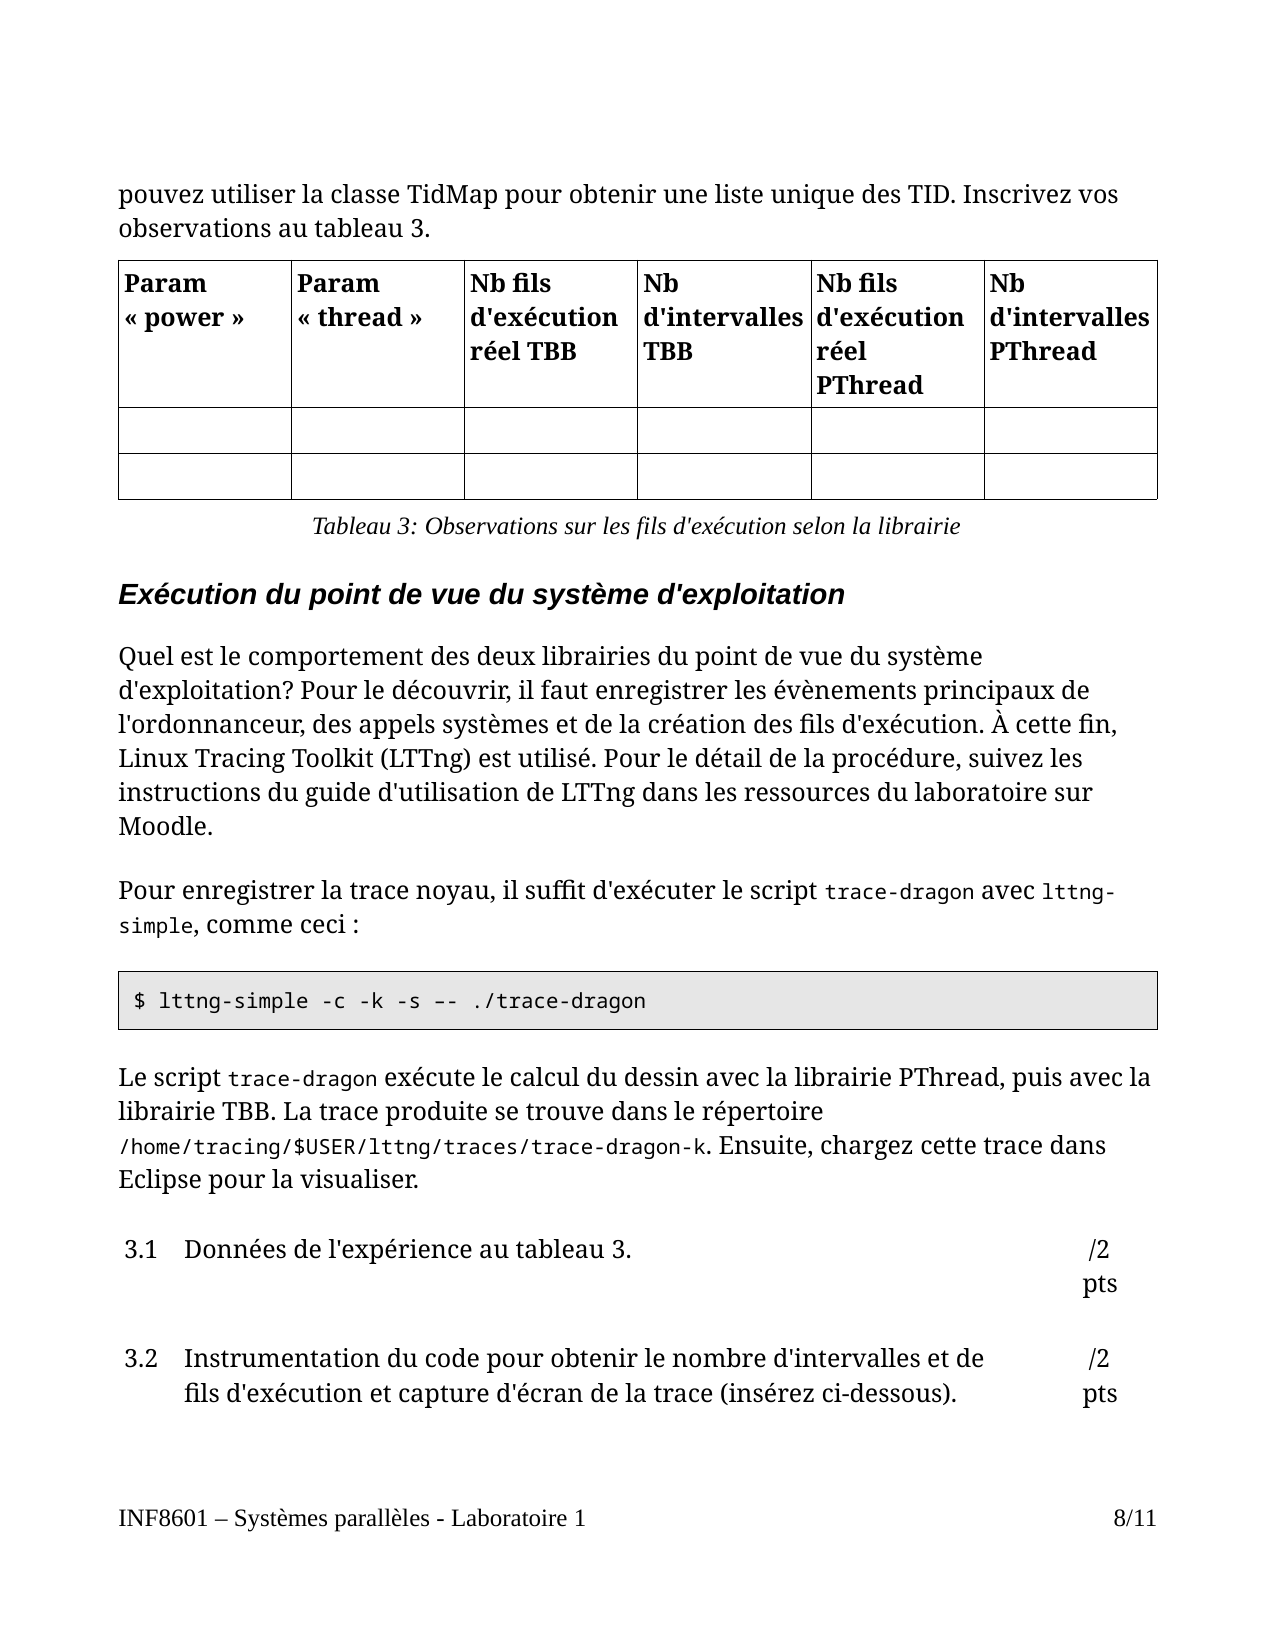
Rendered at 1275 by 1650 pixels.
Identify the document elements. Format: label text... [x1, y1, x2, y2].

table_cell [638, 454, 811, 498]
table_header Données de l'expérience au tableau 3. [118, 1211, 1007, 1320]
text $ lttng-simple -c -k -s –- ./trace-dragon [119, 972, 1157, 1029]
subtitle Exécution du point de vue du système d'exploitation [118, 577, 1157, 611]
table_header Nb fils d'exécution réel PThread [812, 261, 984, 407]
table_cell [985, 408, 1157, 453]
table_cell [638, 408, 811, 453]
table_cell [812, 408, 984, 453]
text Tableau 3: Observations sur les fils d'exécution selon la librairie [118, 511, 1157, 540]
table_header [1008, 1211, 1077, 1320]
table_cell [812, 454, 984, 498]
table_cell [292, 454, 464, 498]
table_header Nb d'intervalles PThread [985, 261, 1157, 407]
text pouvez utiliser la classe TidMap pour obtenir une liste unique des TID. Inscrivez vos observations au tableau 3. [118, 176, 1157, 244]
table_cell /2 pts [1077, 1320, 1157, 1430]
table_cell [119, 408, 291, 453]
table_cell [985, 454, 1157, 498]
table_header /2 pts [1077, 1211, 1157, 1320]
text Le script trace-dragon exécute le calcul du dessin avec la librairie PThread, puis avec la librairie TBB. La trace produite se trouve dans le répertoire /home/tracing/$USER/lttng/traces/trace-dragon-k. Ensuite, chargez cette trace dans Eclipse pour la visualiser. [118, 1059, 1157, 1196]
table_header Param « thread » [292, 261, 464, 407]
table_header Nb d'intervalles TBB [638, 261, 811, 407]
table_cell Instrumentation du code pour obtenir le nombre d'intervalles et de fils d'exécution et capture d'écran de la trace (insérez ci-dessous). [118, 1320, 1007, 1430]
text Quel est le comportement des deux librairies du point de vue du système d'exploitation? Pour le découvrir, il faut enregistrer les évènements principaux de l'ordonnanceur, des appels systèmes et de la création des fils d'exécution. À cette fin, Linux Tracing Toolkit (LTTng) est utilisé. Pour le détail de la procédure, suivez les instructions du guide d'utilisation de LTTng dans les ressources du laboratoire sur Moodle. [118, 638, 1157, 843]
table_cell [465, 454, 637, 498]
table_cell [292, 408, 464, 453]
text Pour enregistrer la trace noyau, il suffit d'exécuter le script trace-dragon avec lttng-simple, comme ceci : [118, 873, 1157, 941]
table_header Nb fils d'exécution réel TBB [465, 261, 637, 407]
table_header Param « power » [119, 261, 291, 407]
table_cell [1008, 1320, 1077, 1430]
table_cell [465, 408, 637, 453]
table_cell [119, 454, 291, 498]
